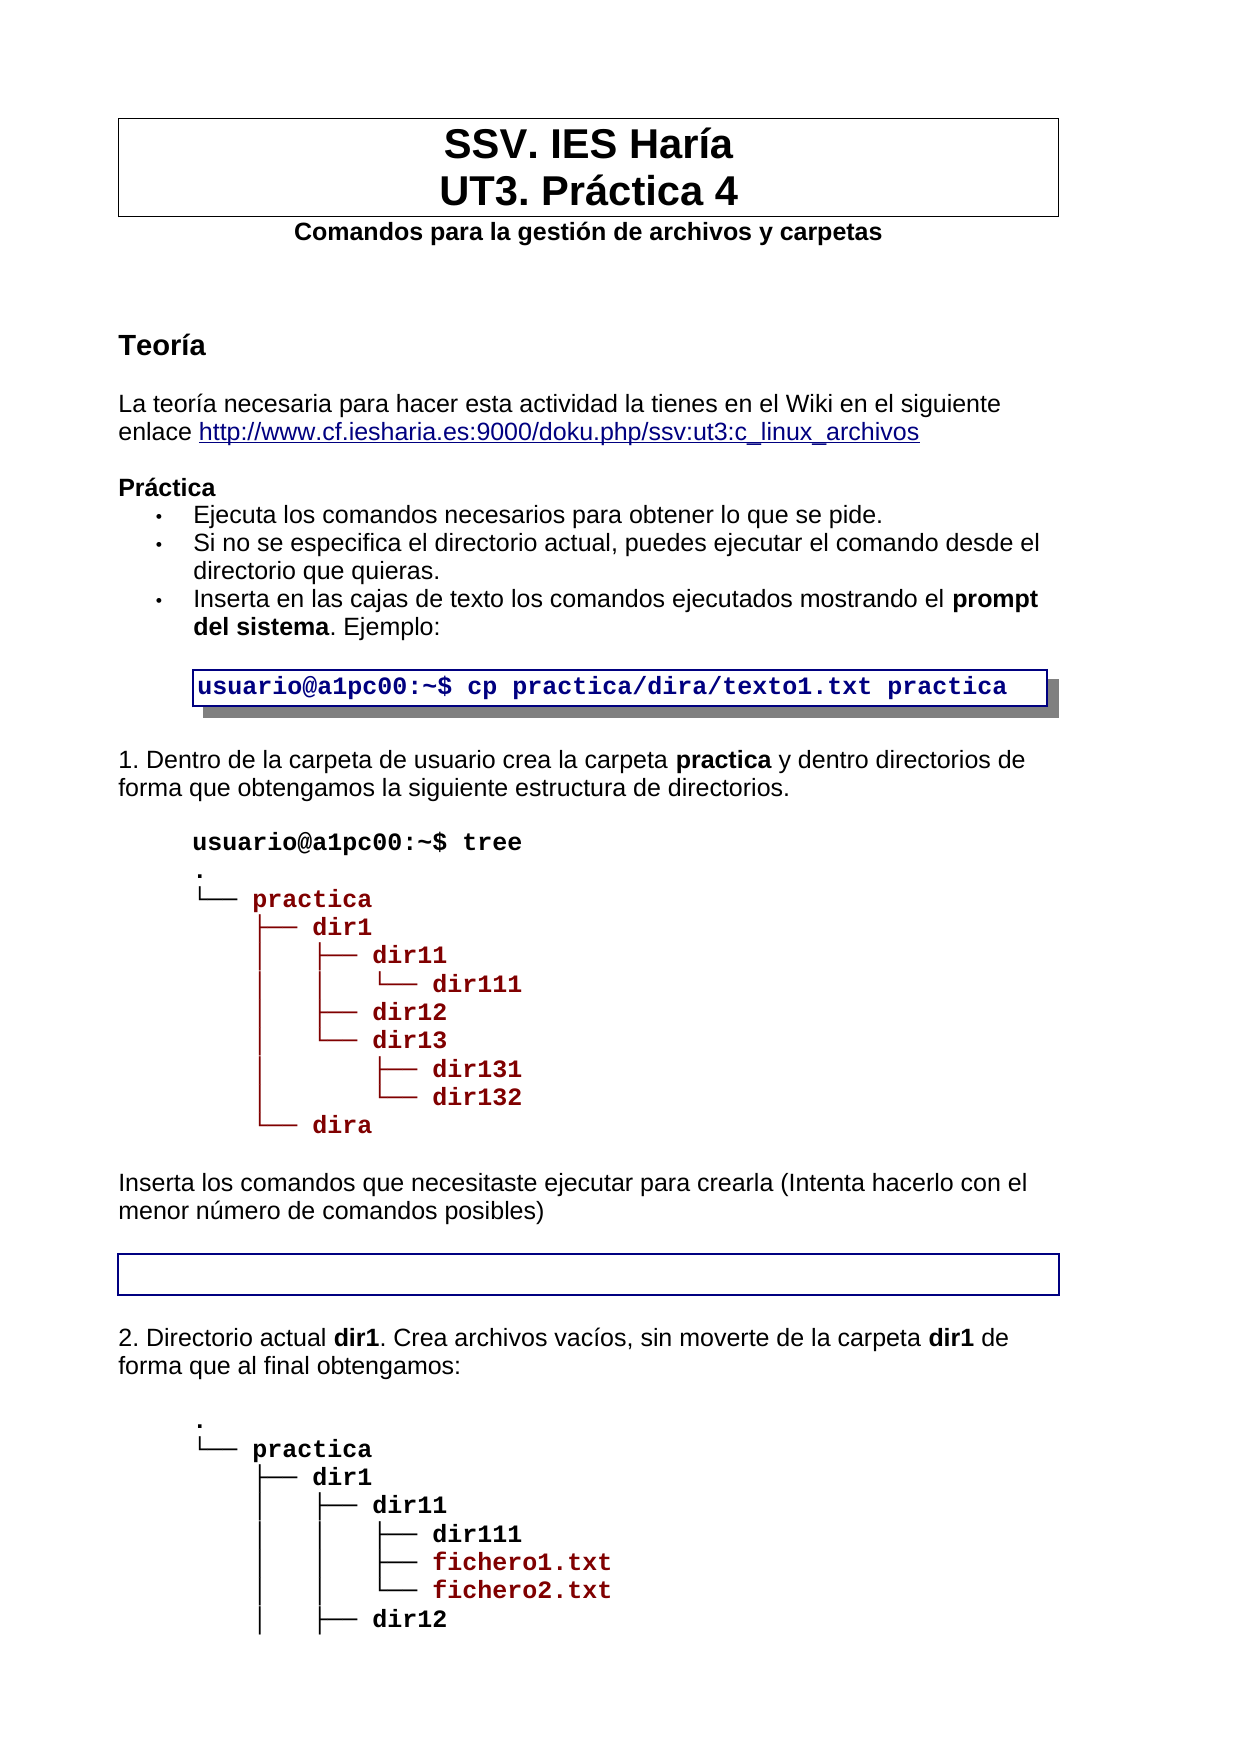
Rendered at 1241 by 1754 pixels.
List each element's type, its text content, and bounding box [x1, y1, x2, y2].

text UT3. Práctica 4 [119, 165, 1058, 216]
subtitle Teoría [118, 329, 1059, 362]
text │ ├── dir12 [192, 1606, 259, 1635]
text ├── dir1 [260, 1465, 1059, 1493]
table_header [119, 1255, 1058, 1294]
text │ ├── dir11 [260, 943, 319, 971]
text . [192, 1408, 1059, 1436]
text │ │ └── dir111 [192, 971, 259, 999]
text │ └── dir13 [192, 1028, 259, 1056]
text │ ├── dir12 [320, 1606, 1059, 1635]
text │ ├── dir131 [192, 1056, 259, 1084]
text │ ├── dir12 [260, 999, 319, 1028]
text │ ├── dir12 [320, 999, 1059, 1028]
text │ └── dir13 [260, 1028, 1059, 1056]
text │ └── dir132 [260, 1084, 1059, 1113]
text 2. Directorio actual dir1. Crea archivos vacíos, sin moverte de la carpeta dir1 de forma que al final obtengamos: [118, 1324, 1059, 1380]
text │ │ ├── dir111 [260, 1521, 319, 1550]
text 1. Dentro de la carpeta de usuario crea la carpeta practica y dentro directorios de forma que obtengamos la siguiente estructura de directorios. [118, 746, 1059, 802]
text │ ├── dir11 [260, 1493, 319, 1521]
text usuario@a1pc00:~$ cp practica/dira/texto1.txt practica [194, 671, 1046, 705]
text │ ├── dir12 [192, 999, 259, 1028]
list Ejecuta los comandos necesarios para obtener lo que se pide. [156, 501, 1059, 529]
text │ ├── dir131 [380, 1056, 1059, 1084]
text La teoría necesaria para hacer esta actividad la tienes en el Wiki en el siguiente enlace http://www.cf.iesharia.es:9000/doku.php/ssv:ut3:c_linux_archivos [118, 390, 1059, 446]
text │ │ ├── fichero1.txt [192, 1550, 259, 1578]
text │ │ └── dir111 [320, 971, 1059, 999]
text Inserta los comandos que necesitaste ejecutar para crearla (Intenta hacerlo con el menor número de comandos posibles) [118, 1169, 1059, 1225]
text ├── dir1 [192, 1465, 259, 1493]
text SSV. IES Haría [119, 119, 1058, 165]
text ├── dir1 [192, 914, 259, 943]
text │ │ ├── dir111 [380, 1521, 1059, 1550]
text └── dira [192, 1113, 1059, 1141]
text │ │ └── fichero2.txt [192, 1578, 259, 1606]
text │ ├── dir11 [192, 943, 259, 971]
text │ │ ├── fichero1.txt [320, 1550, 379, 1578]
text │ ├── dir11 [320, 1493, 1059, 1521]
text │ ├── dir11 [192, 1493, 259, 1521]
list Inserta en las cajas de texto los comandos ejecutados mostrando el prompt del sistema. Ejemplo: [156, 585, 1059, 641]
text │ └── dir132 [192, 1084, 259, 1113]
text usuario@a1pc00:~$ tree [192, 829, 1059, 858]
text ├── dir1 [260, 914, 1059, 943]
text │ ├── dir11 [320, 943, 1059, 971]
text │ │ ├── dir111 [192, 1521, 259, 1550]
text Comandos para la gestión de archivos y carpetas [118, 217, 1059, 245]
text └── practica [192, 886, 1059, 914]
list Si no se especifica el directorio actual, puedes ejecutar el comando desde el directorio que quieras. [156, 529, 1059, 585]
text └── practica [192, 1436, 1059, 1465]
text │ ├── dir131 [260, 1056, 379, 1084]
text . [192, 858, 1059, 886]
text │ │ └── fichero2.txt [320, 1578, 1059, 1606]
text │ │ └── fichero2.txt [260, 1578, 319, 1606]
text │ │ ├── fichero1.txt [380, 1550, 1059, 1578]
text Práctica [118, 473, 1059, 501]
text │ │ └── dir111 [260, 971, 319, 999]
text │ │ ├── dir111 [320, 1521, 379, 1550]
text │ │ ├── fichero1.txt [260, 1550, 319, 1578]
text │ ├── dir12 [260, 1606, 319, 1635]
